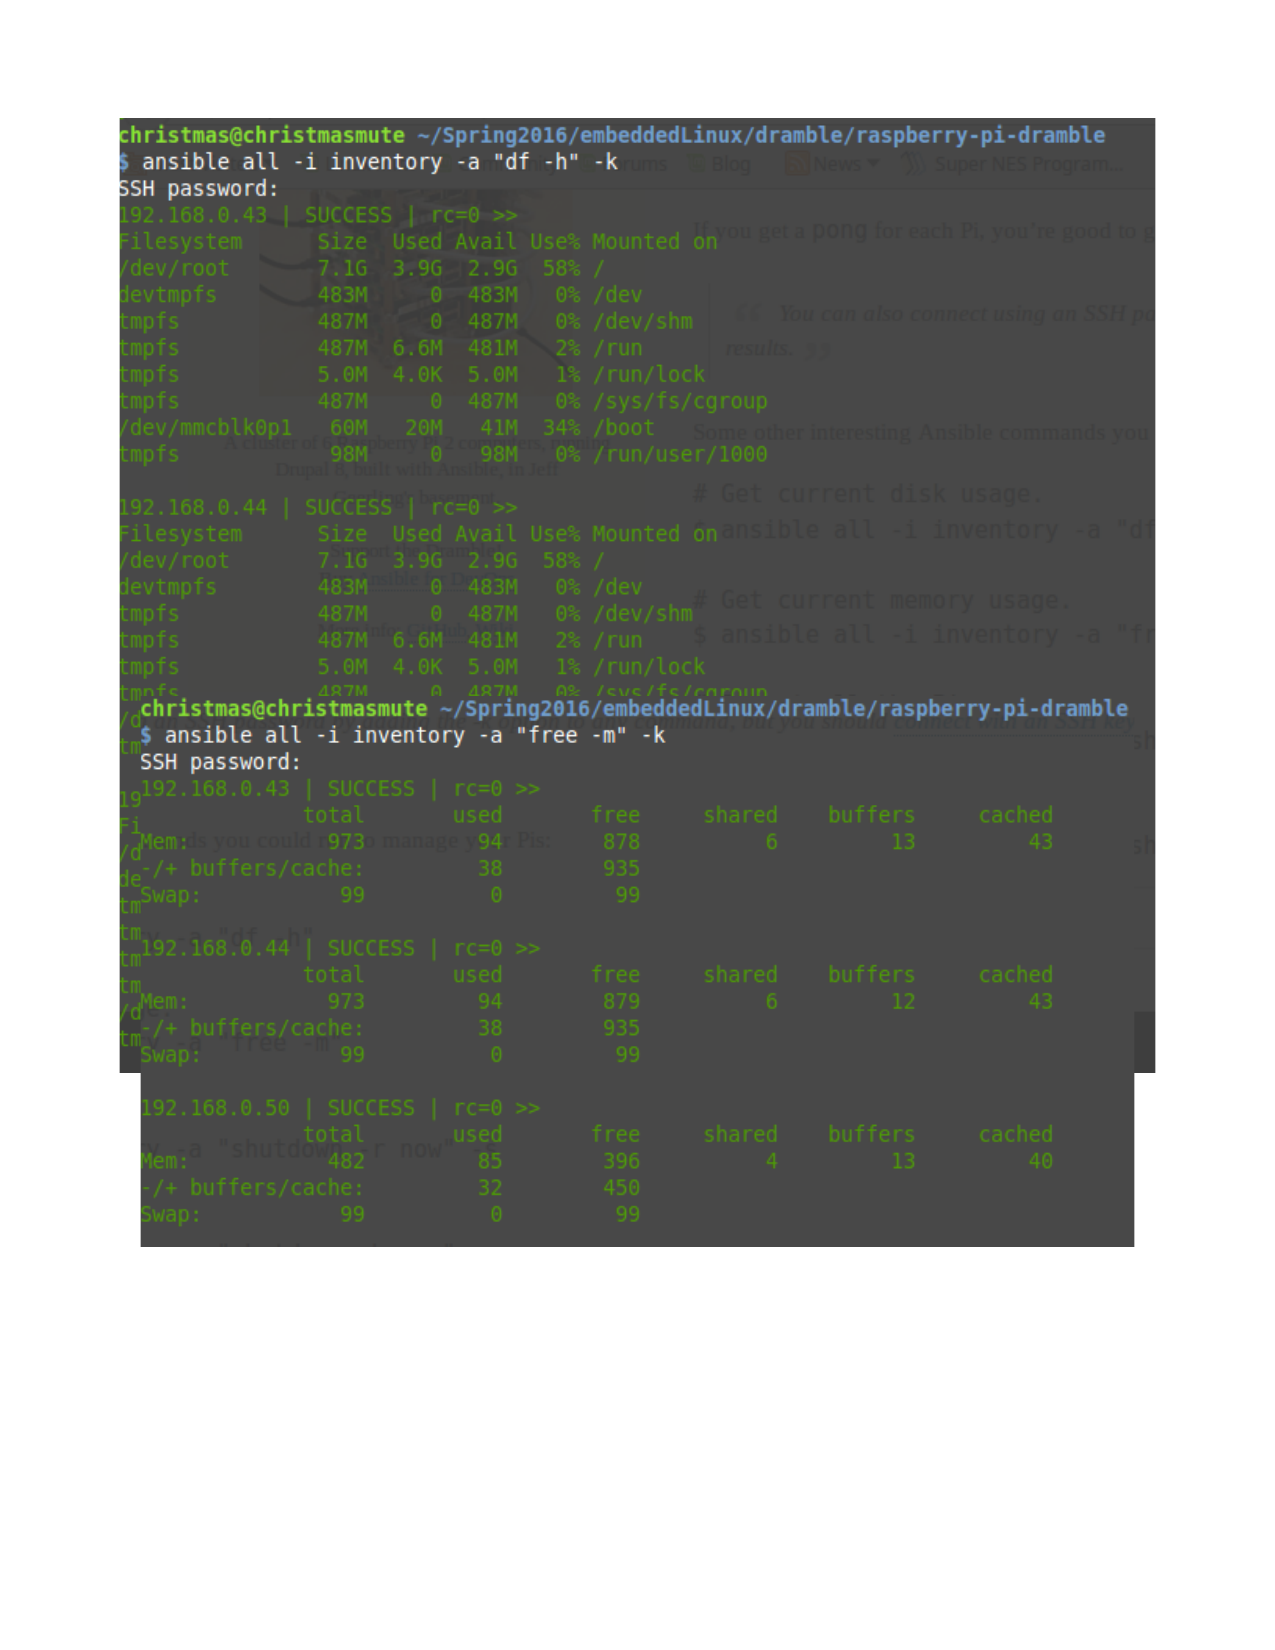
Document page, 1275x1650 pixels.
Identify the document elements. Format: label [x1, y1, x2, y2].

picture [119, 118, 1156, 1247]
